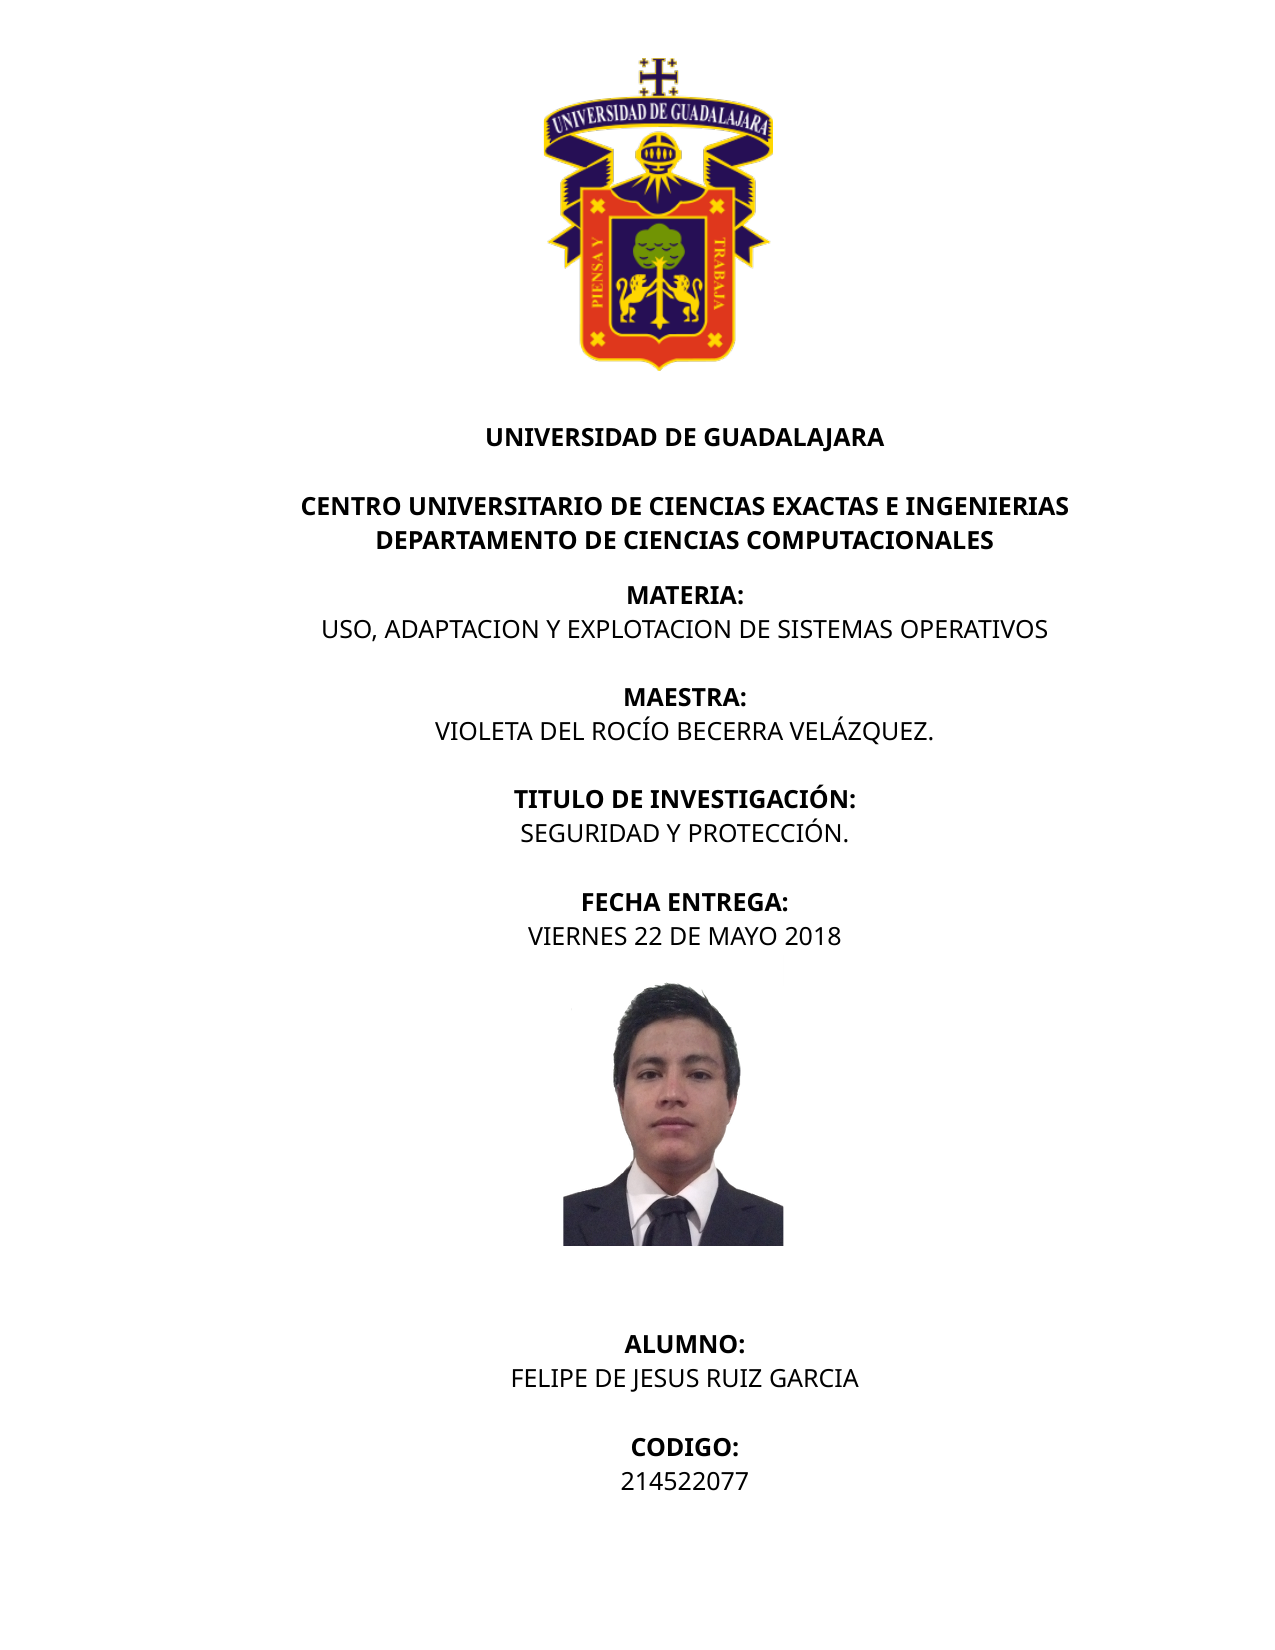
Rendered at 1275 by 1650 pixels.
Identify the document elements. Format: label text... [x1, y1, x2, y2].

text CENTRO UNIVERSITARIO DE CIENCIAS EXACTAS E INGENIERIAS [177, 488, 1157, 522]
text MATERIA: [177, 578, 1157, 612]
text CODIGO: [177, 1429, 1157, 1463]
text USO, ADAPTACION Y EXPLOTACION DE SISTEMAS OPERATIVOS [177, 612, 1157, 646]
text VIERNES 22 DE MAYO 2018 [177, 918, 1157, 952]
text DEPARTAMENTO DE CIENCIAS COMPUTACIONALES [177, 522, 1157, 556]
text UNIVERSIDAD DE GUADALAJARA [177, 420, 1157, 454]
text TITULO DE INVESTIGACIÓN: [177, 782, 1157, 816]
text FECHA ENTREGA: [177, 884, 1157, 918]
text ALUMNO: [177, 1327, 1157, 1361]
text FELIPE DE JESUS RUIZ GARCIA [177, 1361, 1157, 1395]
text MAESTRA: [177, 680, 1157, 714]
text 214522077 [177, 1463, 1157, 1497]
text VIOLETA DEL ROCÍO BECERRA VELÁZQUEZ. [177, 714, 1157, 748]
text SEGURIDAD Y PROTECCIÓN. [177, 816, 1157, 850]
picture [543, 58, 773, 371]
picture [563, 955, 784, 1246]
